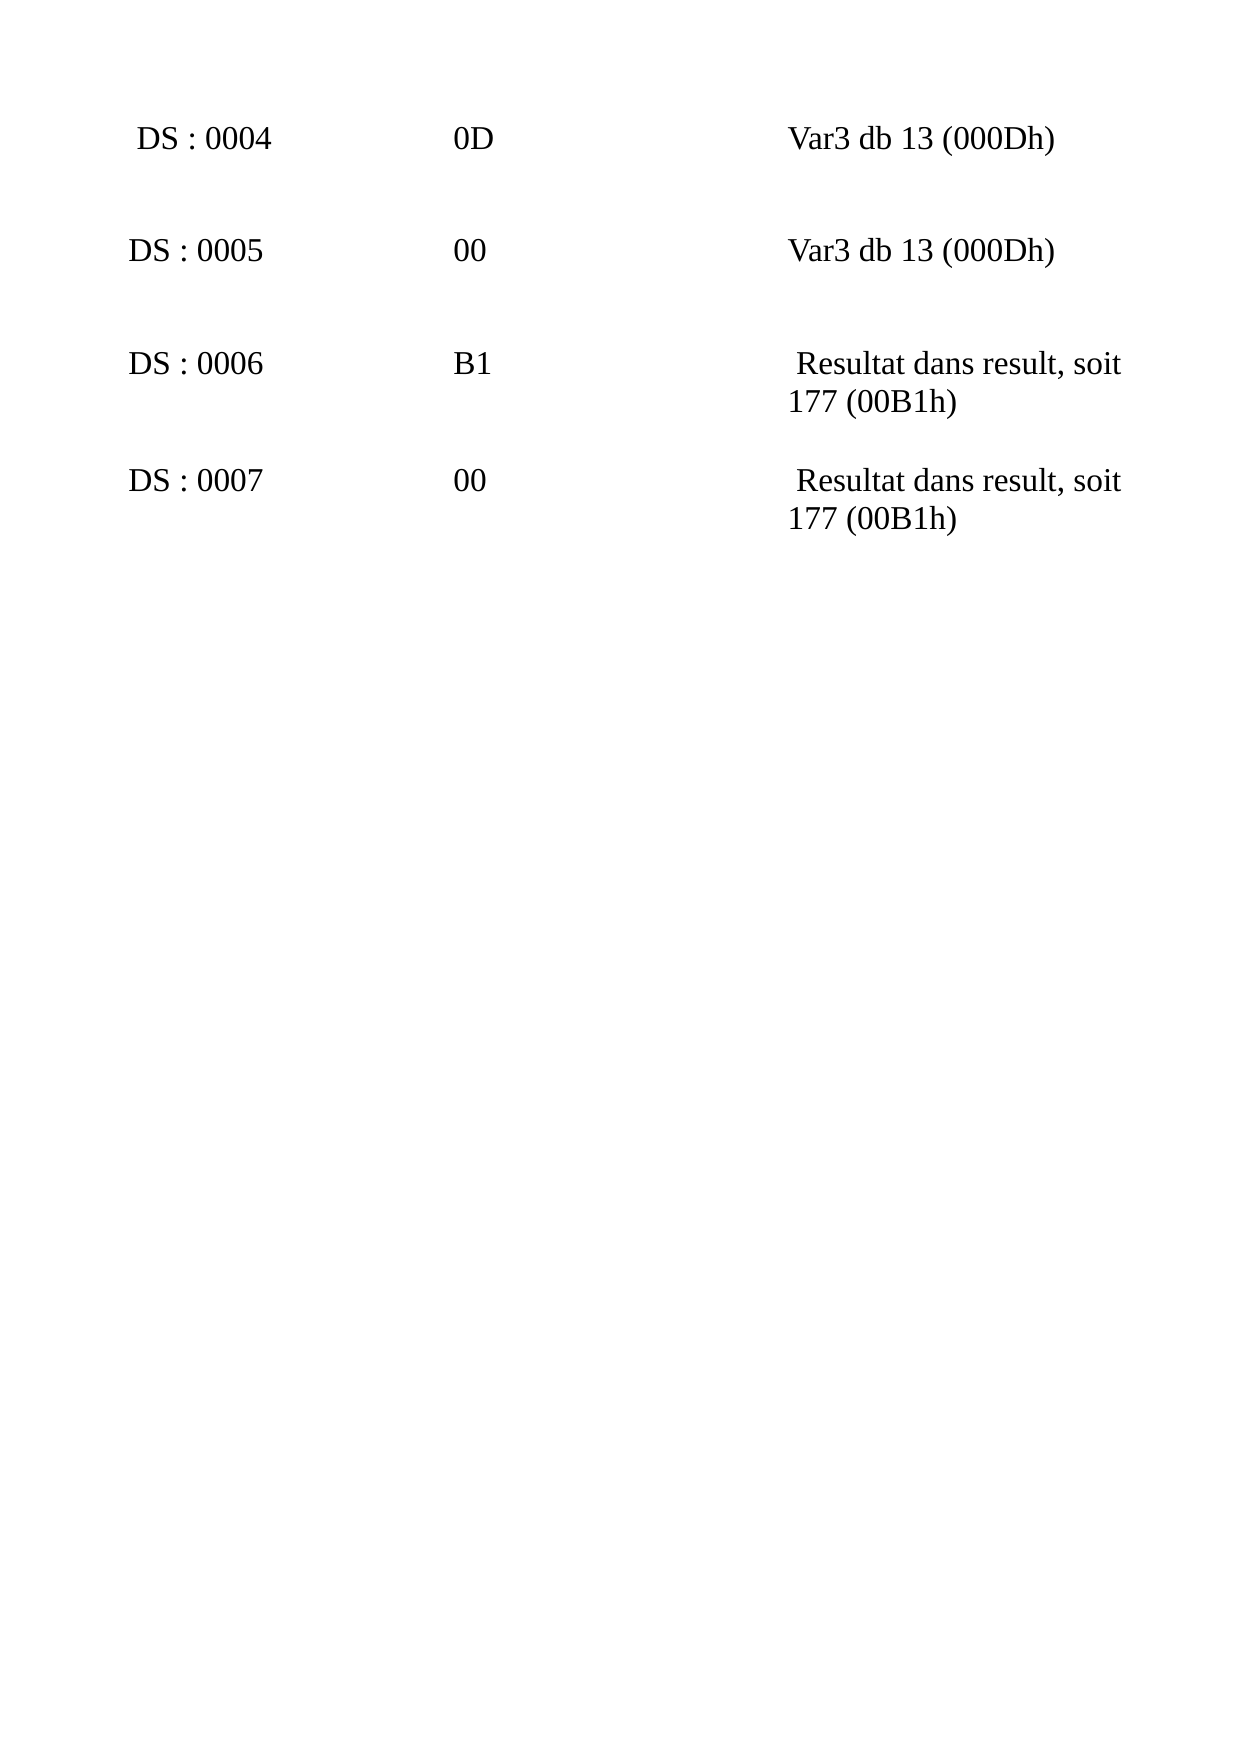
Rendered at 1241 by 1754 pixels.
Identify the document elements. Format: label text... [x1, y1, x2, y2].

table_cell 00 [453, 231, 787, 343]
table_cell Resultat dans result, soit 177 (00B1h) [788, 460, 1123, 577]
table_cell DS : 0004 [128, 118, 453, 231]
table_cell 00 [453, 460, 787, 577]
table_cell B1 [453, 343, 787, 460]
table_cell DS : 0007 [128, 460, 453, 577]
table_cell Var3 db 13 (000Dh) [788, 231, 1123, 343]
table_cell 0D [453, 118, 787, 231]
table_cell DS : 0006 [128, 343, 453, 460]
table_cell DS : 0005 [128, 231, 453, 343]
table_cell Resultat dans result, soit 177 (00B1h) [788, 343, 1123, 460]
table_cell Var3 db 13 (000Dh) [788, 118, 1123, 231]
